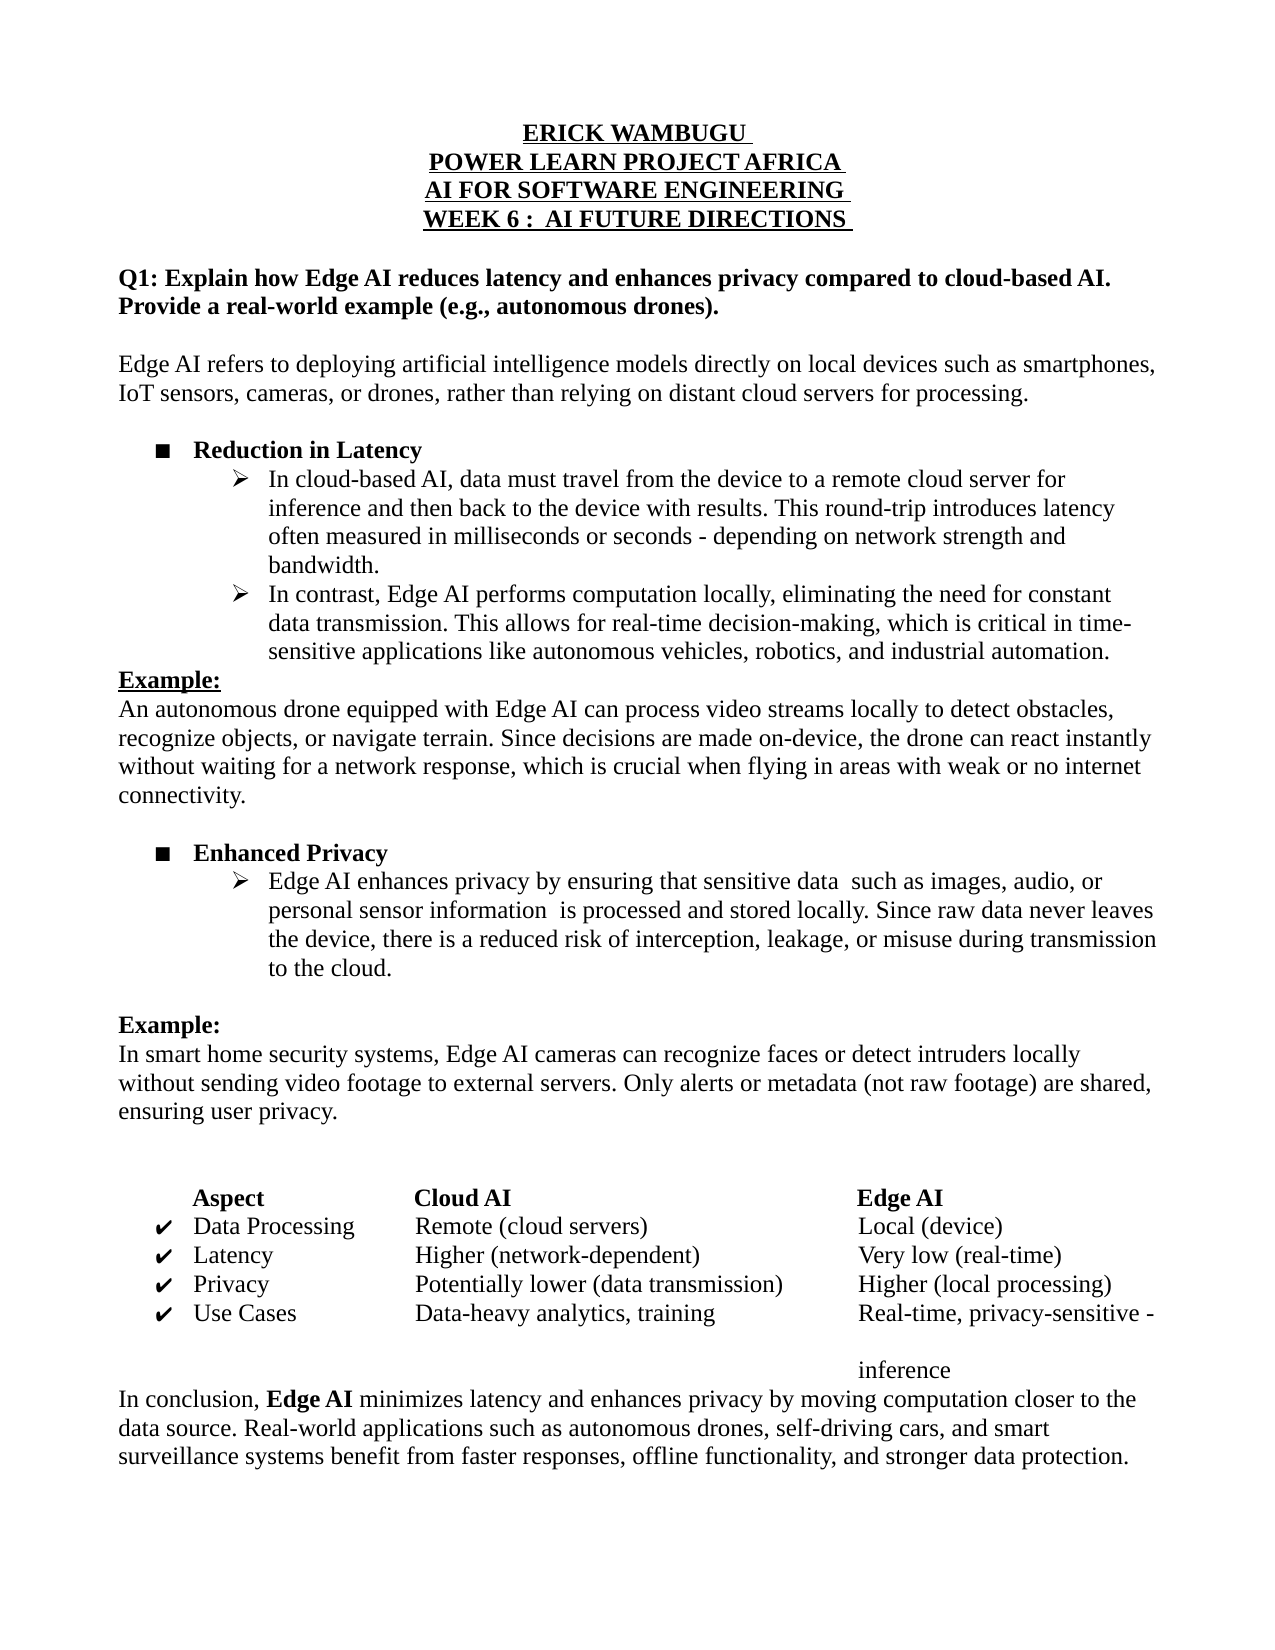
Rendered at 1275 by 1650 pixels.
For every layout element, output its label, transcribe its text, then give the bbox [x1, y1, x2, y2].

text Example: [118, 1010, 1157, 1039]
list inference [156, 1355, 1157, 1384]
text Q1: Explain how Edge AI reduces latency and enhances privacy compared to cloud-based AI. Provide a real-world example (e.g., autonomous drones). [118, 263, 1157, 320]
list Use Cases Data-heavy analytics, training Real-time, privacy-sensitive - [156, 1298, 1157, 1326]
text Edge AI refers to deploying artificial intelligence models directly on local devices such as smartphones, IoT sensors, cameras, or drones, rather than relying on distant cloud servers for processing. [118, 349, 1157, 406]
text In conclusion, Edge AI minimizes latency and enhances privacy by moving computation closer to the data source. Real-world applications such as autonomous drones, self-driving cars, and smart surveillance systems benefit from faster responses, offline functionality, and stronger data protection. [118, 1384, 1157, 1470]
text Example: [118, 665, 1157, 694]
list In contrast, Edge AI performs computation locally, eliminating the need for constant data transmission. This allows for real-time decision-making, which is critical in time-sensitive applications like autonomous vehicles, robotics, and industrial automation. [231, 579, 1157, 665]
list In cloud-based AI, data must travel from the device to a remote cloud server for inference and then back to the device with results. This round-trip introduces latency often measured in milliseconds or seconds - depending on network strength and bandwidth. [231, 464, 1157, 579]
list Edge AI enhances privacy by ensuring that sensitive data such as images, audio, or personal sensor information is processed and stored locally. Since raw data never leaves the device, there is a reduced risk of interception, leakage, or misuse during transmission to the cloud. [231, 866, 1157, 981]
list Data Processing Remote (cloud servers) Local (device) [156, 1211, 1157, 1240]
text An autonomous drone equipped with Edge AI can process video streams locally to detect obstacles, recognize objects, or navigate terrain. Since decisions are made on-device, the drone can react instantly without waiting for a network response, which is crucial when flying in areas with weak or no internet connectivity. [118, 694, 1157, 809]
list Privacy Potentially lower (data transmission) Higher (local processing) [156, 1269, 1157, 1298]
list Latency Higher (network-dependent) Very low (real-time) [156, 1240, 1157, 1269]
text Aspect Cloud AI Edge AI [118, 1183, 1157, 1211]
list Enhanced Privacy [156, 838, 1157, 866]
list Reduction in Latency [156, 435, 1157, 464]
text In smart home security systems, Edge AI cameras can recognize faces or detect intruders locally without sending video footage to external servers. Only alerts or metadata (not raw footage) are shared, ensuring user privacy. [118, 1039, 1157, 1125]
